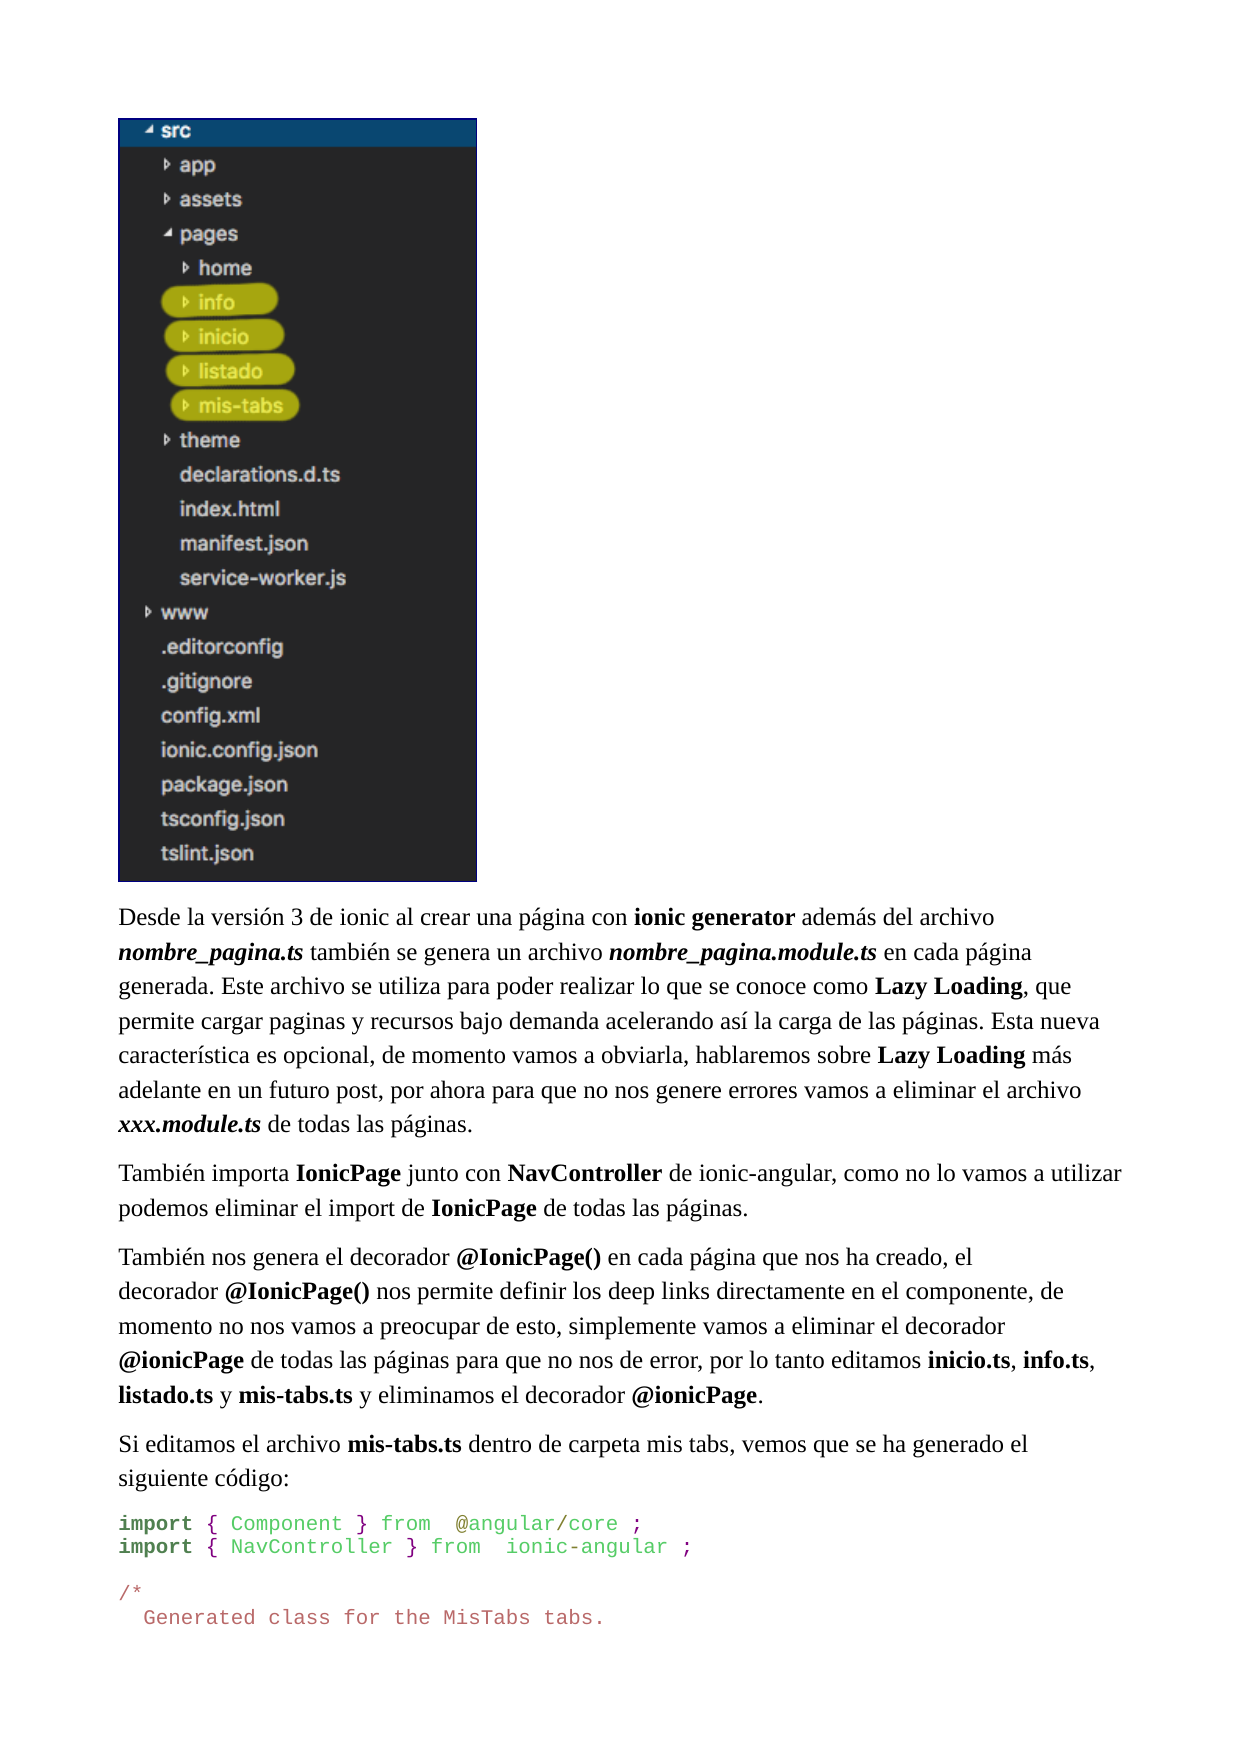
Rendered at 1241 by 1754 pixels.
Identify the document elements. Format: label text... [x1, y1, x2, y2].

text import { NavController } from 'ionic-angular'; [118, 1536, 1122, 1560]
text También importa IonicPage junto con NavController de ionic-angular, como no lo vamos a utilizar podemos eliminar el import de IonicPage de todas las páginas. [118, 1158, 1122, 1222]
picture [120, 120, 476, 881]
text Generated class for the MisTabs tabs. [118, 1607, 1122, 1631]
text Desde la versión 3 de ionic al crear una página con ionic generator además del archivo nombre_pagina.ts también se genera un archivo nombre_pagina.module.ts en cada página generada. Este archivo se utiliza para poder realizar lo que se conoce como Lazy Loading, que permite cargar paginas y recursos bajo demanda acelerando así la carga de las páginas. Esta nueva característica es opcional, de momento vamos a obviarla, hablaremos sobre Lazy Loading más adelante en un futuro post, por ahora para que no nos genere errores vamos a eliminar el archivo xxx.module.ts de todas las páginas. [118, 902, 1122, 1138]
text import { Component } from '@angular/core'; [118, 1512, 1122, 1536]
text También nos genera el decorador @IonicPage() en cada página que nos ha creado, el decorador @IonicPage() nos permite definir los deep links directamente en el componente, de momento no nos vamos a preocupar de esto, simplemente vamos a eliminar el decorador @ionicPage de todas las páginas para que no nos de error, por lo tanto editamos inicio.ts, info.ts, listado.ts y mis-tabs.ts y eliminamos el decorador @ionicPage. [118, 1242, 1122, 1409]
text Si editamos el archivo mis-tabs.ts dentro de carpeta mis tabs, vemos que se ha generado el siguiente código: [118, 1429, 1122, 1492]
text /* [118, 1583, 1122, 1607]
